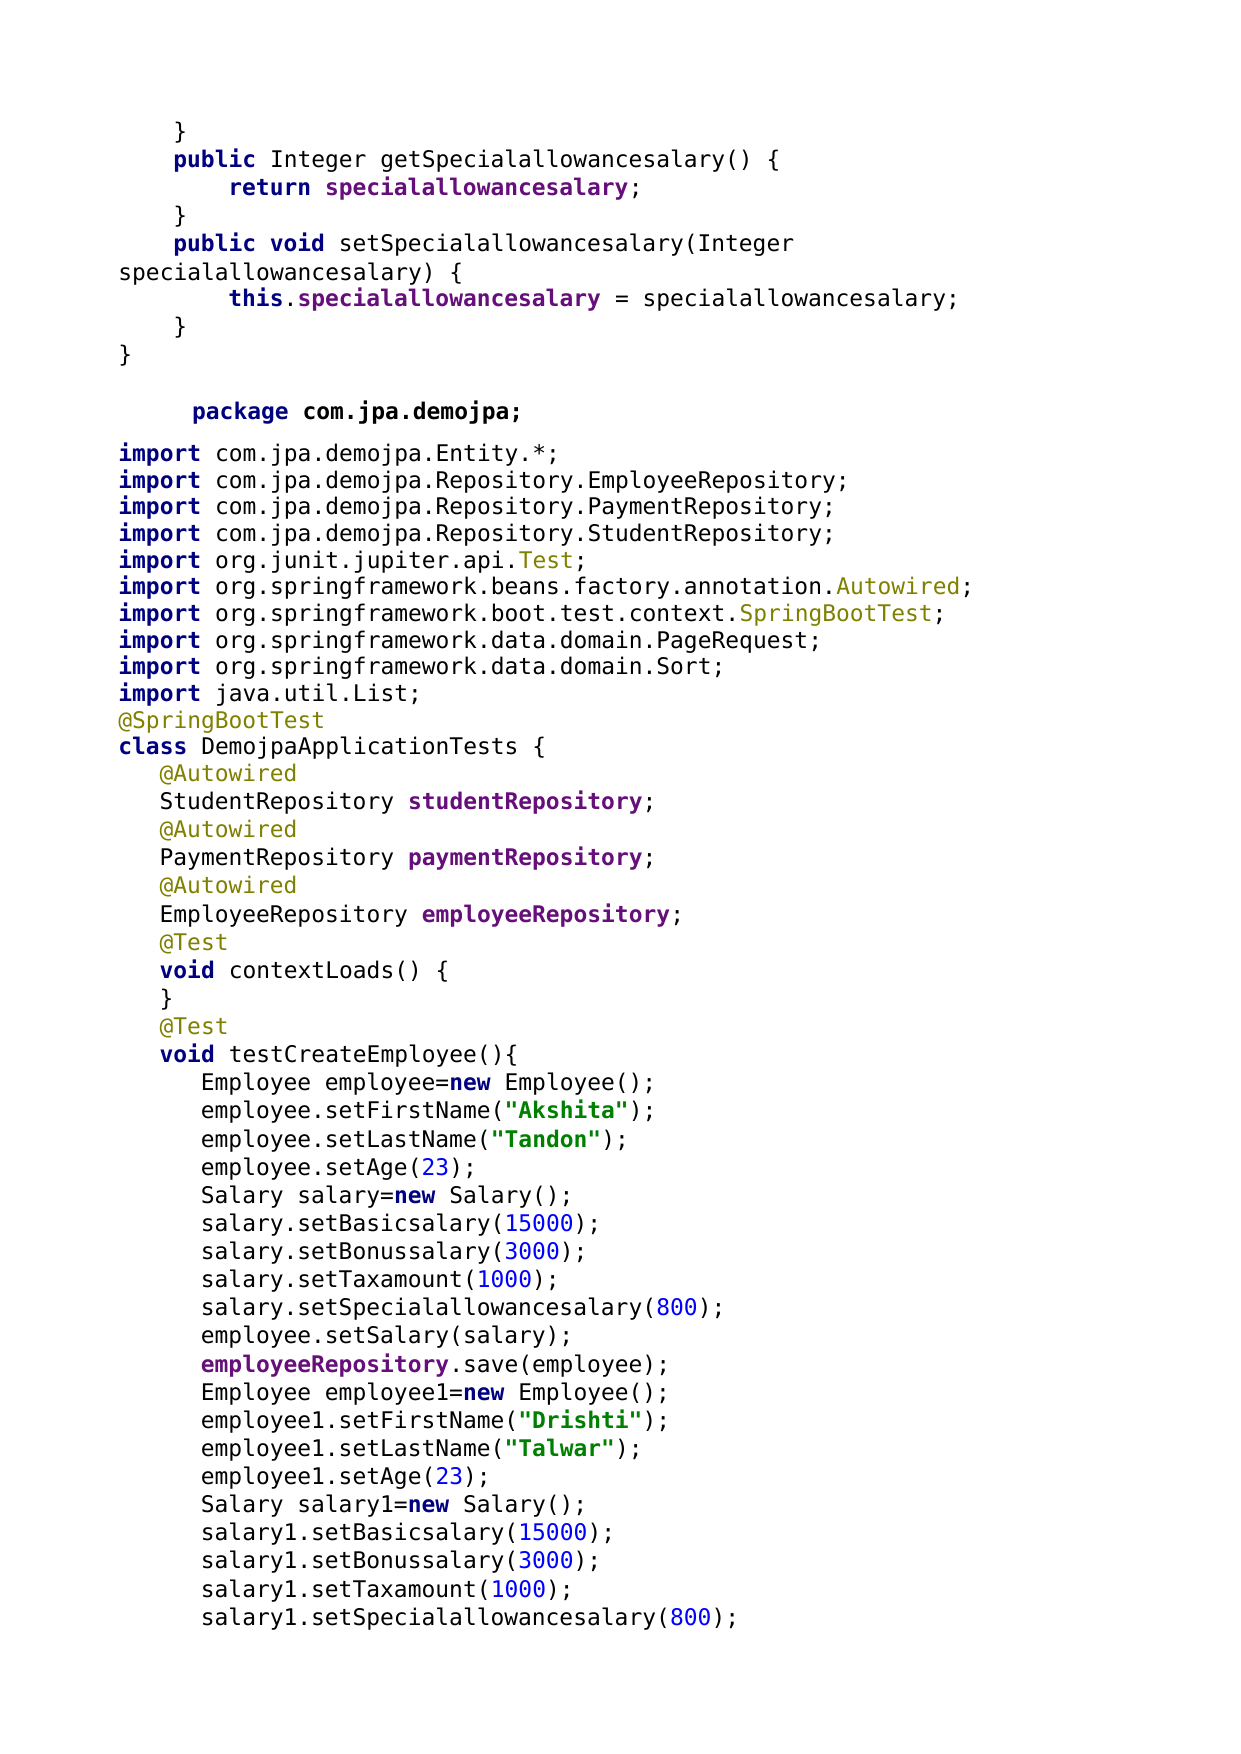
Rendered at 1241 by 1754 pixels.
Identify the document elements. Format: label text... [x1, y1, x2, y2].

text @Autowired [118, 760, 1122, 788]
text salary1.setSpecialallowancesalary(800); [118, 1604, 1122, 1632]
text import java.util.List; [118, 680, 1122, 707]
text @Autowired [118, 816, 1122, 844]
text } [118, 118, 1122, 146]
text employee1.setLastName("Talwar"); [118, 1435, 1122, 1463]
text import com.jpa.demojpa.Repository.EmployeeRepository; [118, 467, 1122, 493]
text import org.springframework.data.domain.Sort; [118, 653, 1122, 680]
text Employee employee=new Employee(); [118, 1069, 1122, 1098]
text @Test [118, 1013, 1122, 1041]
text employee.setLastName("Tandon"); [118, 1126, 1122, 1154]
text salary.setBonussalary(3000); [118, 1238, 1122, 1266]
text import org.springframework.beans.factory.annotation.Autowired; [118, 573, 1122, 600]
text import com.jpa.demojpa.Repository.PaymentRepository; [118, 493, 1122, 520]
text import com.jpa.demojpa.Entity.*; [118, 440, 1122, 467]
text @Test [118, 929, 1122, 957]
text PaymentRepository paymentRepository; [118, 844, 1122, 873]
text @SpringBootTest [118, 707, 1122, 733]
text public void setSpecialallowancesalary(Integer specialallowancesalary) { [118, 231, 1122, 285]
text Salary salary1=new Salary(); [118, 1491, 1122, 1519]
text @Autowired [118, 873, 1122, 901]
text employee1.setAge(23); [118, 1463, 1122, 1491]
text class DemojpaApplicationTests { [118, 733, 1122, 760]
text EmployeeRepository employeeRepository; [118, 901, 1122, 929]
text void testCreateEmployee(){ [118, 1041, 1122, 1069]
list package com.jpa.demojpa; [118, 398, 1122, 424]
text employeeRepository.save(employee); [118, 1351, 1122, 1379]
text salary.setBasicsalary(15000); [118, 1210, 1122, 1238]
text import org.springframework.data.domain.PageRequest; [118, 627, 1122, 653]
text import org.junit.jupiter.api.Test; [118, 547, 1122, 573]
text employee.setSalary(salary); [118, 1323, 1122, 1351]
text Salary salary=new Salary(); [118, 1182, 1122, 1210]
text salary1.setBasicsalary(15000); [118, 1519, 1122, 1548]
text employee.setAge(23); [118, 1154, 1122, 1182]
text employee1.setFirstName("Drishti"); [118, 1407, 1122, 1435]
text public Integer getSpecialallowancesalary() { [118, 146, 1122, 174]
text import com.jpa.demojpa.Repository.StudentRepository; [118, 520, 1122, 547]
text salary1.setTaxamount(1000); [118, 1576, 1122, 1604]
text StudentRepository studentRepository; [118, 788, 1122, 816]
text Employee employee1=new Employee(); [118, 1379, 1122, 1407]
text employee.setFirstName("Akshita"); [118, 1098, 1122, 1126]
text } [118, 202, 1122, 231]
text salary1.setBonussalary(3000); [118, 1548, 1122, 1576]
text import org.springframework.boot.test.context.SpringBootTest; [118, 600, 1122, 627]
text return specialallowancesalary; [118, 174, 1122, 202]
text } [118, 342, 1122, 368]
text salary.setSpecialallowancesalary(800); [118, 1294, 1122, 1323]
text this.specialallowancesalary = specialallowancesalary; [118, 285, 1122, 313]
text } [118, 313, 1122, 342]
text } [118, 985, 1122, 1013]
text salary.setTaxamount(1000); [118, 1266, 1122, 1294]
text void contextLoads() { [118, 957, 1122, 985]
